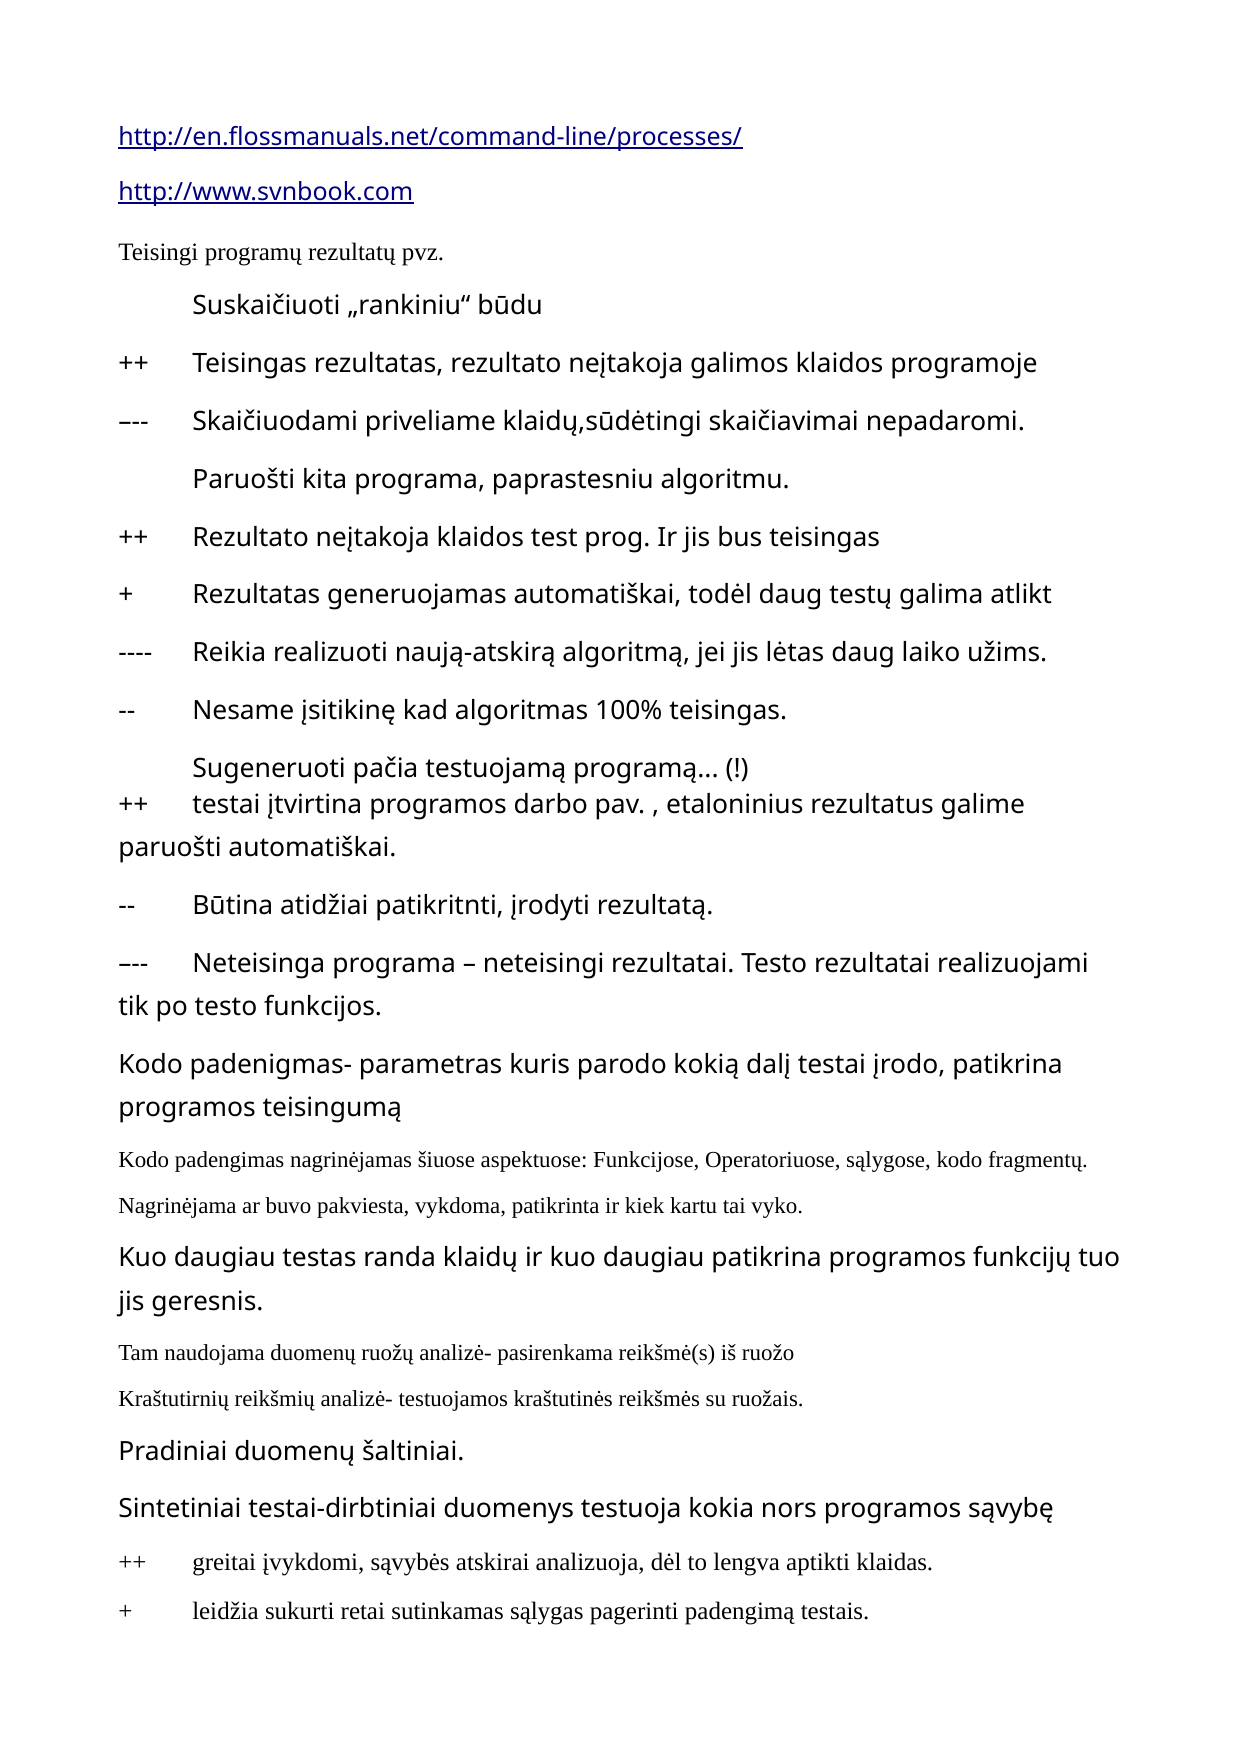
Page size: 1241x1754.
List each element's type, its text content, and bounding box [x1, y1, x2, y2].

text + leidžia sukurti retai sutinkamas sąlygas pagerinti padengimą testais. [118, 1596, 1122, 1625]
text Tam naudojama duomenų ruožų analizė- pasirenkama reikšmė(s) iš ruožo [118, 1339, 1122, 1366]
text Kodo padenigmas- parametras kuris parodo kokią dalį testai įrodo, patikrina programos teisingumą [118, 1045, 1122, 1124]
text Suskaičiuoti „rankiniu“ būdu [118, 286, 1122, 322]
text Sintetiniai testai-dirbtiniai duomenys testuoja kokia nors programos sąvybę [118, 1489, 1122, 1526]
text ---- Reikia realizuoti naują-atskirą algoritmą, jei jis lėtas daug laiko užims. [118, 633, 1122, 669]
text Kodo padengimas nagrinėjamas šiuose aspektuose: Funkcijose, Operatoriuose, sąlygose, kodo fragmentų. [118, 1146, 1122, 1172]
text Kraštutirnių reikšmių analizė- testuojamos kraštutinės reikšmės su ruožais. [118, 1386, 1122, 1412]
text -- Būtina atidžiai patikritnti, įrodyti rezultatą. [118, 886, 1122, 922]
text Paruošti kita programa, paprastesniu algoritmu. [118, 460, 1122, 496]
text ++ testai įtvirtina programos darbo pav. , etaloninius rezultatus galime paruošti automatiškai. [118, 785, 1122, 864]
text ++ Teisingas rezultatas, rezultato neįtakoja galimos klaidos programoje [118, 344, 1122, 380]
text -- Nesame įsitikinę kad algoritmas 100% teisingas. [118, 691, 1122, 727]
text Nagrinėjama ar buvo pakviesta, vykdoma, patikrinta ir kiek kartu tai vyko. [118, 1192, 1122, 1218]
text ++ Rezultato neįtakoja klaidos test prog. Ir jis bus teisingas [118, 518, 1122, 554]
text ++ greitai įvykdomi, sąvybės atskirai analizuoja, dėl to lengva aptikti klaidas. [118, 1547, 1122, 1576]
text Sugeneruoti pačia testuojamą programą... (!) [118, 749, 1122, 785]
text Pradiniai duomenų šaltiniai. [118, 1432, 1122, 1468]
text Teisingi programų rezultatų pvz. [118, 237, 1122, 266]
text –-- Neteisinga programa – neteisingi rezultatai. Testo rezultatai realizuojami tik po testo funkcijos. [118, 944, 1122, 1023]
text –-- Skaičiuodami priveliame klaidų,sūdėtingi skaičiavimai nepadaromi. [118, 402, 1122, 438]
text + Rezultatas generuojamas automatiškai, todėl daug testų galima atlikt [118, 576, 1122, 612]
text Kuo daugiau testas randa klaidų ir kuo daugiau patikrina programos funkcijų tuo jis geresnis. [118, 1238, 1122, 1318]
